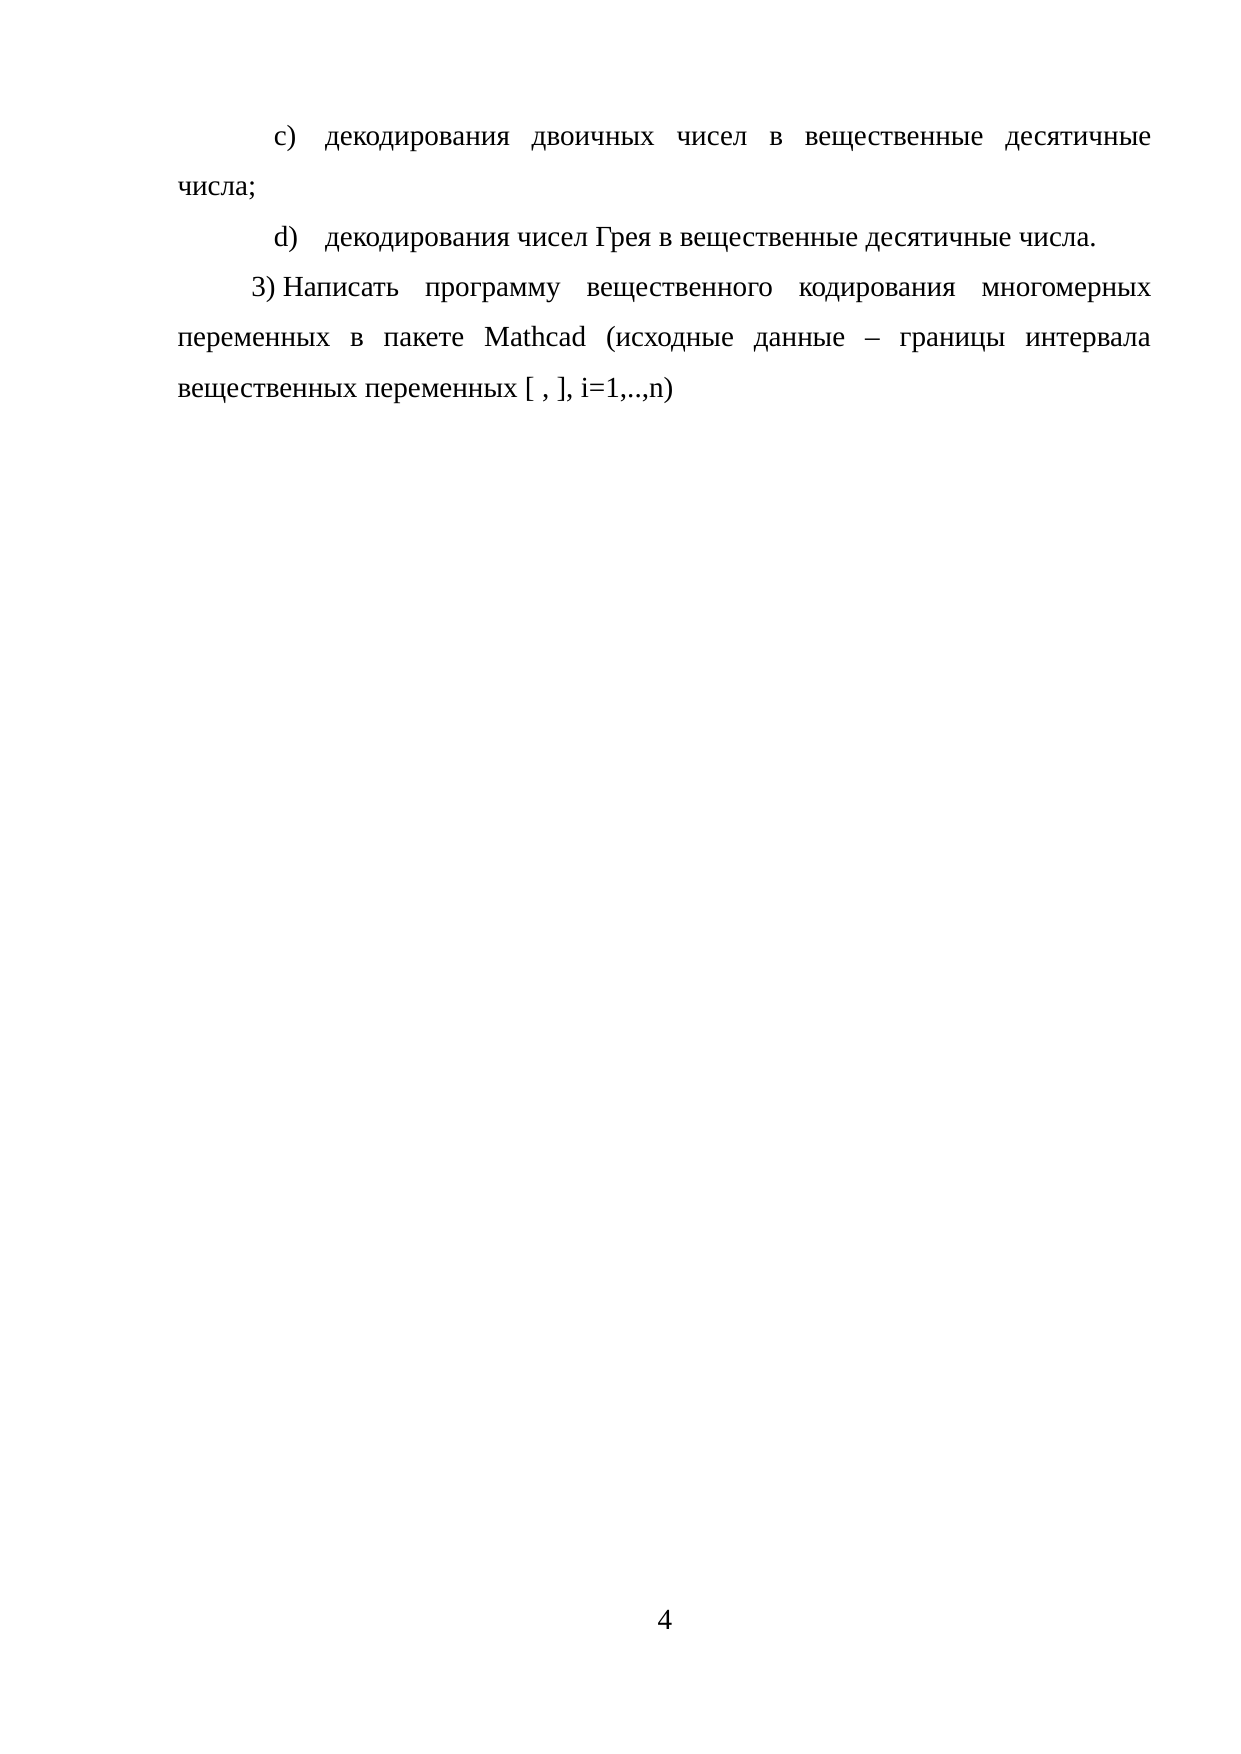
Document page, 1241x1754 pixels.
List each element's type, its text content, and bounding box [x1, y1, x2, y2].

list декодирования двоичных чисел в вещественные десятичные числа; [177, 118, 1152, 202]
list декодирования чисел Грея в вещественные десятичные числа. [177, 219, 1152, 252]
list Написать программу вещественного кодирования многомерных переменных в пакете Mathcad (исходные данные – границы интервала вещественных переменных [ , ], i=1,..,n) [177, 269, 1152, 403]
